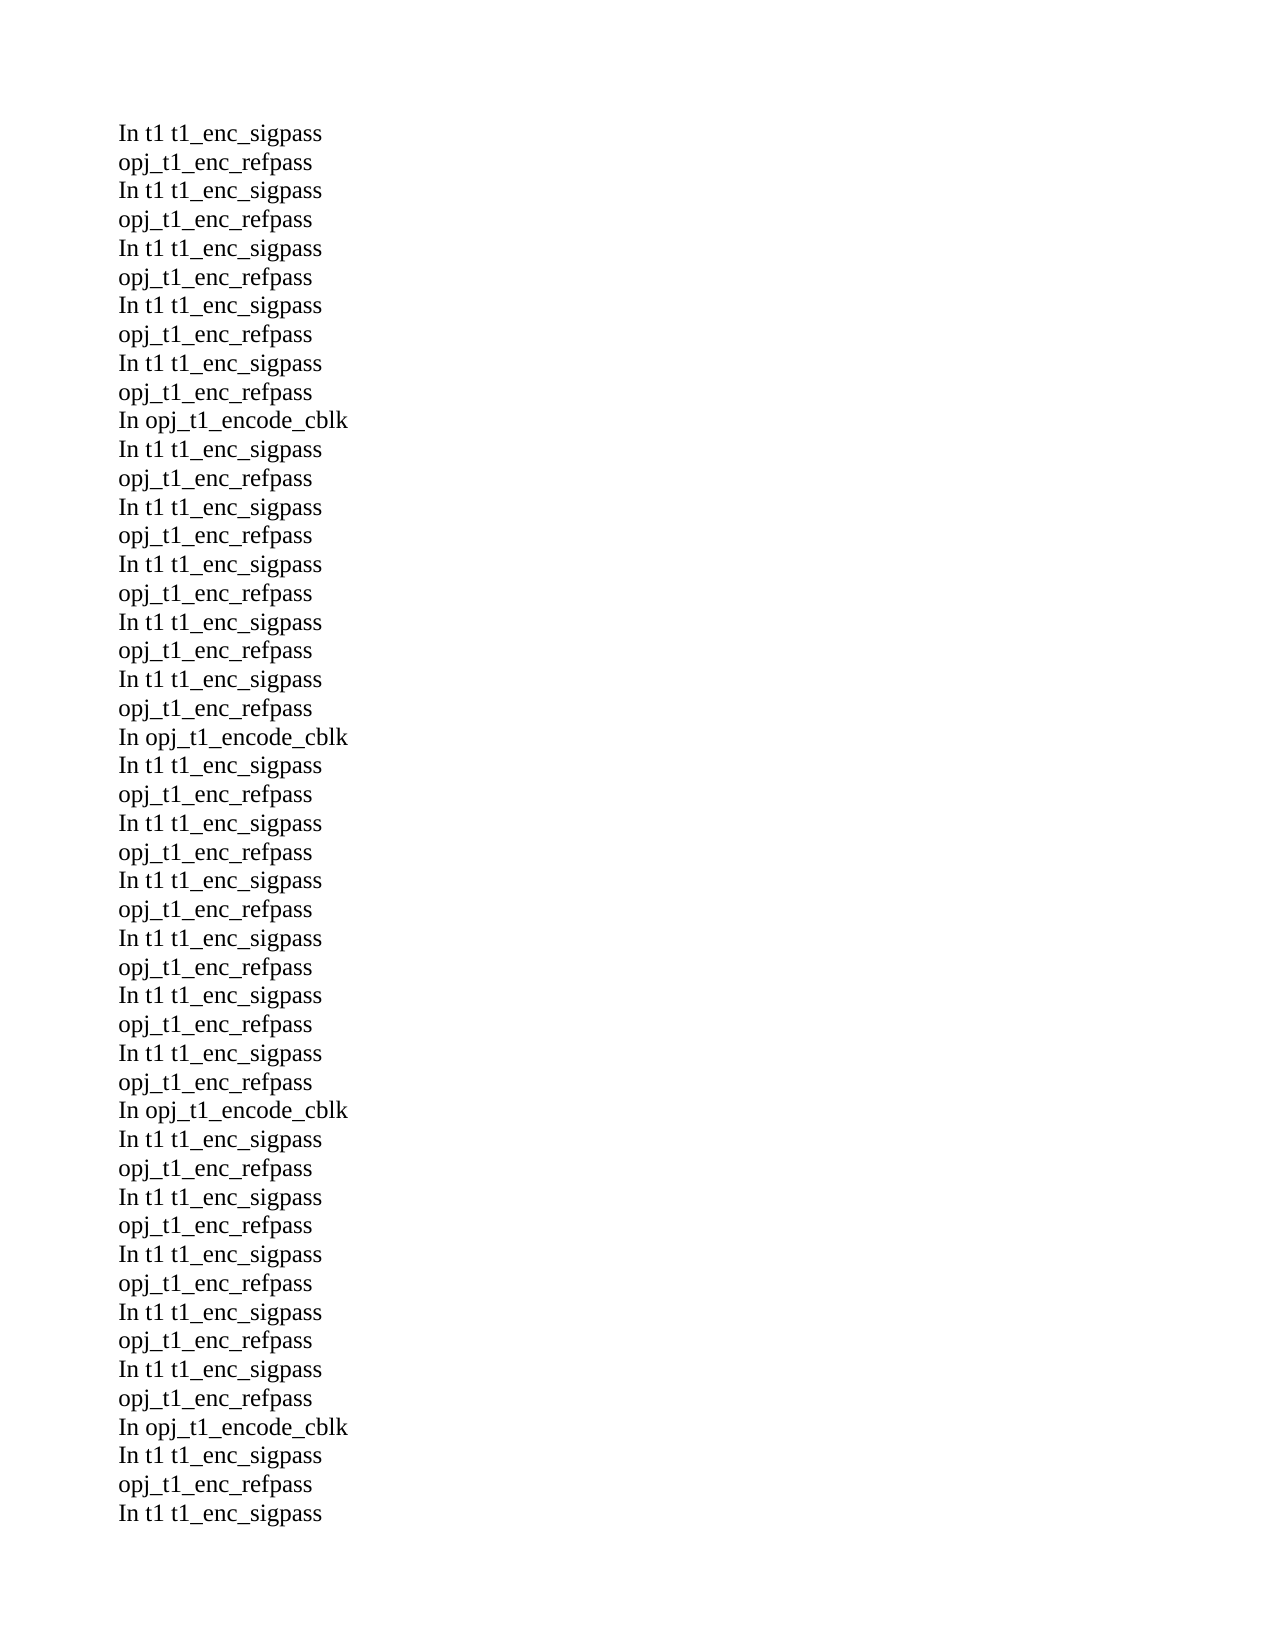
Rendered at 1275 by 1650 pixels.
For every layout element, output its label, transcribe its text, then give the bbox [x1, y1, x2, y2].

text In t1 t1_enc_sigpass [118, 492, 1157, 521]
text In t1 t1_enc_sigpass [118, 981, 1157, 1009]
text In t1 t1_enc_sigpass [118, 1182, 1157, 1211]
text opj_t1_enc_refpass [118, 636, 1157, 664]
text opj_t1_enc_refpass [118, 204, 1157, 233]
text In t1 t1_enc_sigpass [118, 176, 1157, 204]
text opj_t1_enc_refpass [118, 521, 1157, 549]
text opj_t1_enc_refpass [118, 779, 1157, 808]
text In t1 t1_enc_sigpass [118, 607, 1157, 636]
text In t1 t1_enc_sigpass [118, 118, 1157, 147]
text opj_t1_enc_refpass [118, 147, 1157, 176]
text In opj_t1_encode_cblk [118, 406, 1157, 434]
text In opj_t1_encode_cblk [118, 1096, 1157, 1124]
text In t1 t1_enc_sigpass [118, 549, 1157, 578]
text In t1 t1_enc_sigpass [118, 1498, 1157, 1527]
text opj_t1_enc_refpass [118, 952, 1157, 981]
text In t1 t1_enc_sigpass [118, 1297, 1157, 1326]
text In t1 t1_enc_sigpass [118, 434, 1157, 463]
text In opj_t1_encode_cblk [118, 722, 1157, 751]
text opj_t1_enc_refpass [118, 837, 1157, 866]
text opj_t1_enc_refpass [118, 1067, 1157, 1096]
text opj_t1_enc_refpass [118, 1009, 1157, 1038]
text opj_t1_enc_refpass [118, 693, 1157, 722]
text opj_t1_enc_refpass [118, 262, 1157, 291]
text In t1 t1_enc_sigpass [118, 291, 1157, 319]
text In t1 t1_enc_sigpass [118, 751, 1157, 779]
text In t1 t1_enc_sigpass [118, 1354, 1157, 1383]
text In t1 t1_enc_sigpass [118, 348, 1157, 377]
text In t1 t1_enc_sigpass [118, 1239, 1157, 1268]
text opj_t1_enc_refpass [118, 1153, 1157, 1182]
text opj_t1_enc_refpass [118, 1268, 1157, 1297]
text In t1 t1_enc_sigpass [118, 233, 1157, 262]
text In t1 t1_enc_sigpass [118, 866, 1157, 894]
text opj_t1_enc_refpass [118, 578, 1157, 607]
text opj_t1_enc_refpass [118, 894, 1157, 923]
text In t1 t1_enc_sigpass [118, 1038, 1157, 1067]
text opj_t1_enc_refpass [118, 1211, 1157, 1239]
text In t1 t1_enc_sigpass [118, 808, 1157, 837]
text In opj_t1_encode_cblk [118, 1412, 1157, 1441]
text opj_t1_enc_refpass [118, 463, 1157, 492]
text opj_t1_enc_refpass [118, 1469, 1157, 1498]
text In t1 t1_enc_sigpass [118, 923, 1157, 952]
text opj_t1_enc_refpass [118, 1383, 1157, 1412]
text In t1 t1_enc_sigpass [118, 664, 1157, 693]
text In t1 t1_enc_sigpass [118, 1124, 1157, 1153]
text In t1 t1_enc_sigpass [118, 1441, 1157, 1469]
text opj_t1_enc_refpass [118, 377, 1157, 406]
text opj_t1_enc_refpass [118, 1326, 1157, 1354]
text opj_t1_enc_refpass [118, 319, 1157, 348]
